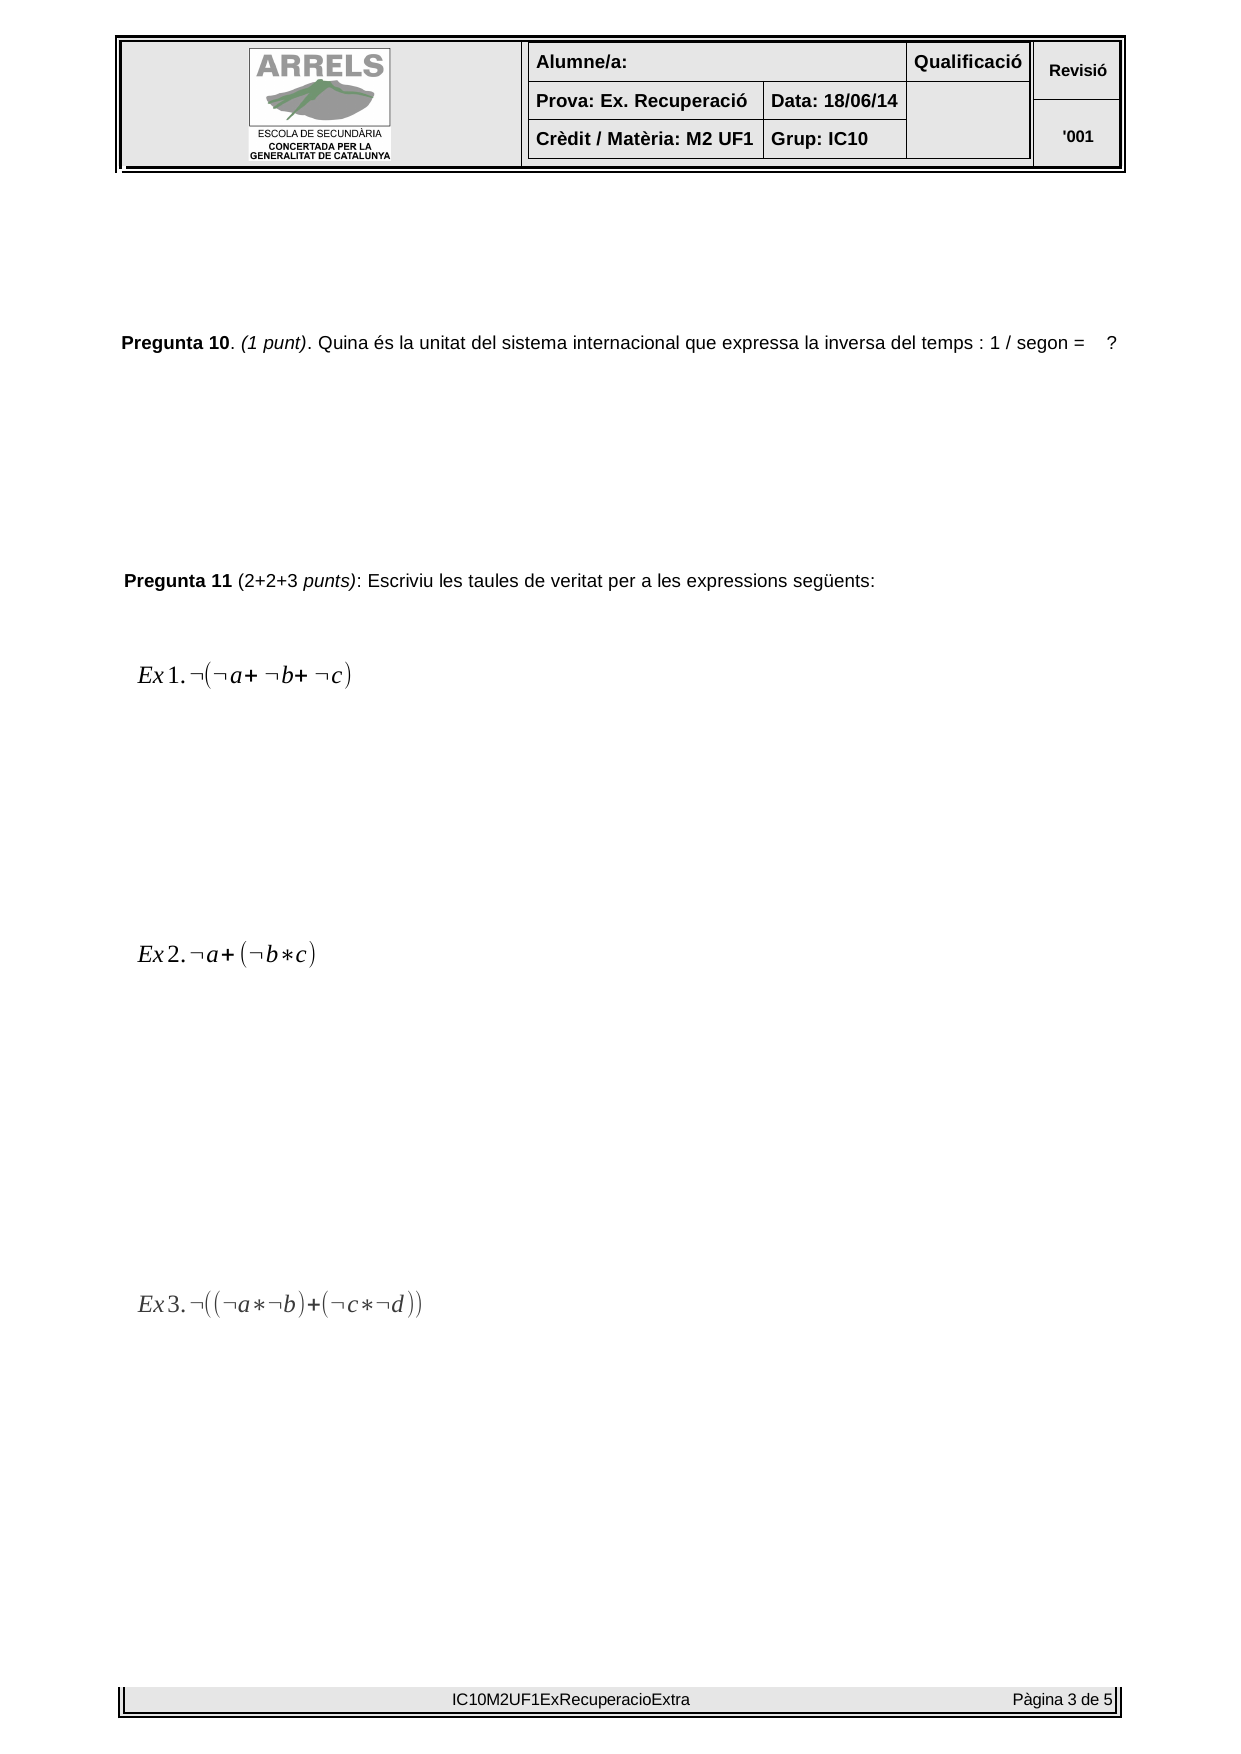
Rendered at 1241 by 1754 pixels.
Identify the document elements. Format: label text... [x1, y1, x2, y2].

list Pregunta 10. (1 punt). Quina és la unitat del sistema internacional que expressa la inversa del temps : 1 / segon = ? [84, 332, 1122, 353]
picture [248, 48, 391, 161]
list Pregunta 11 (2+2+3 punts): Escriviu les taules de veritat per a les expressions següents: [85, 570, 1122, 592]
